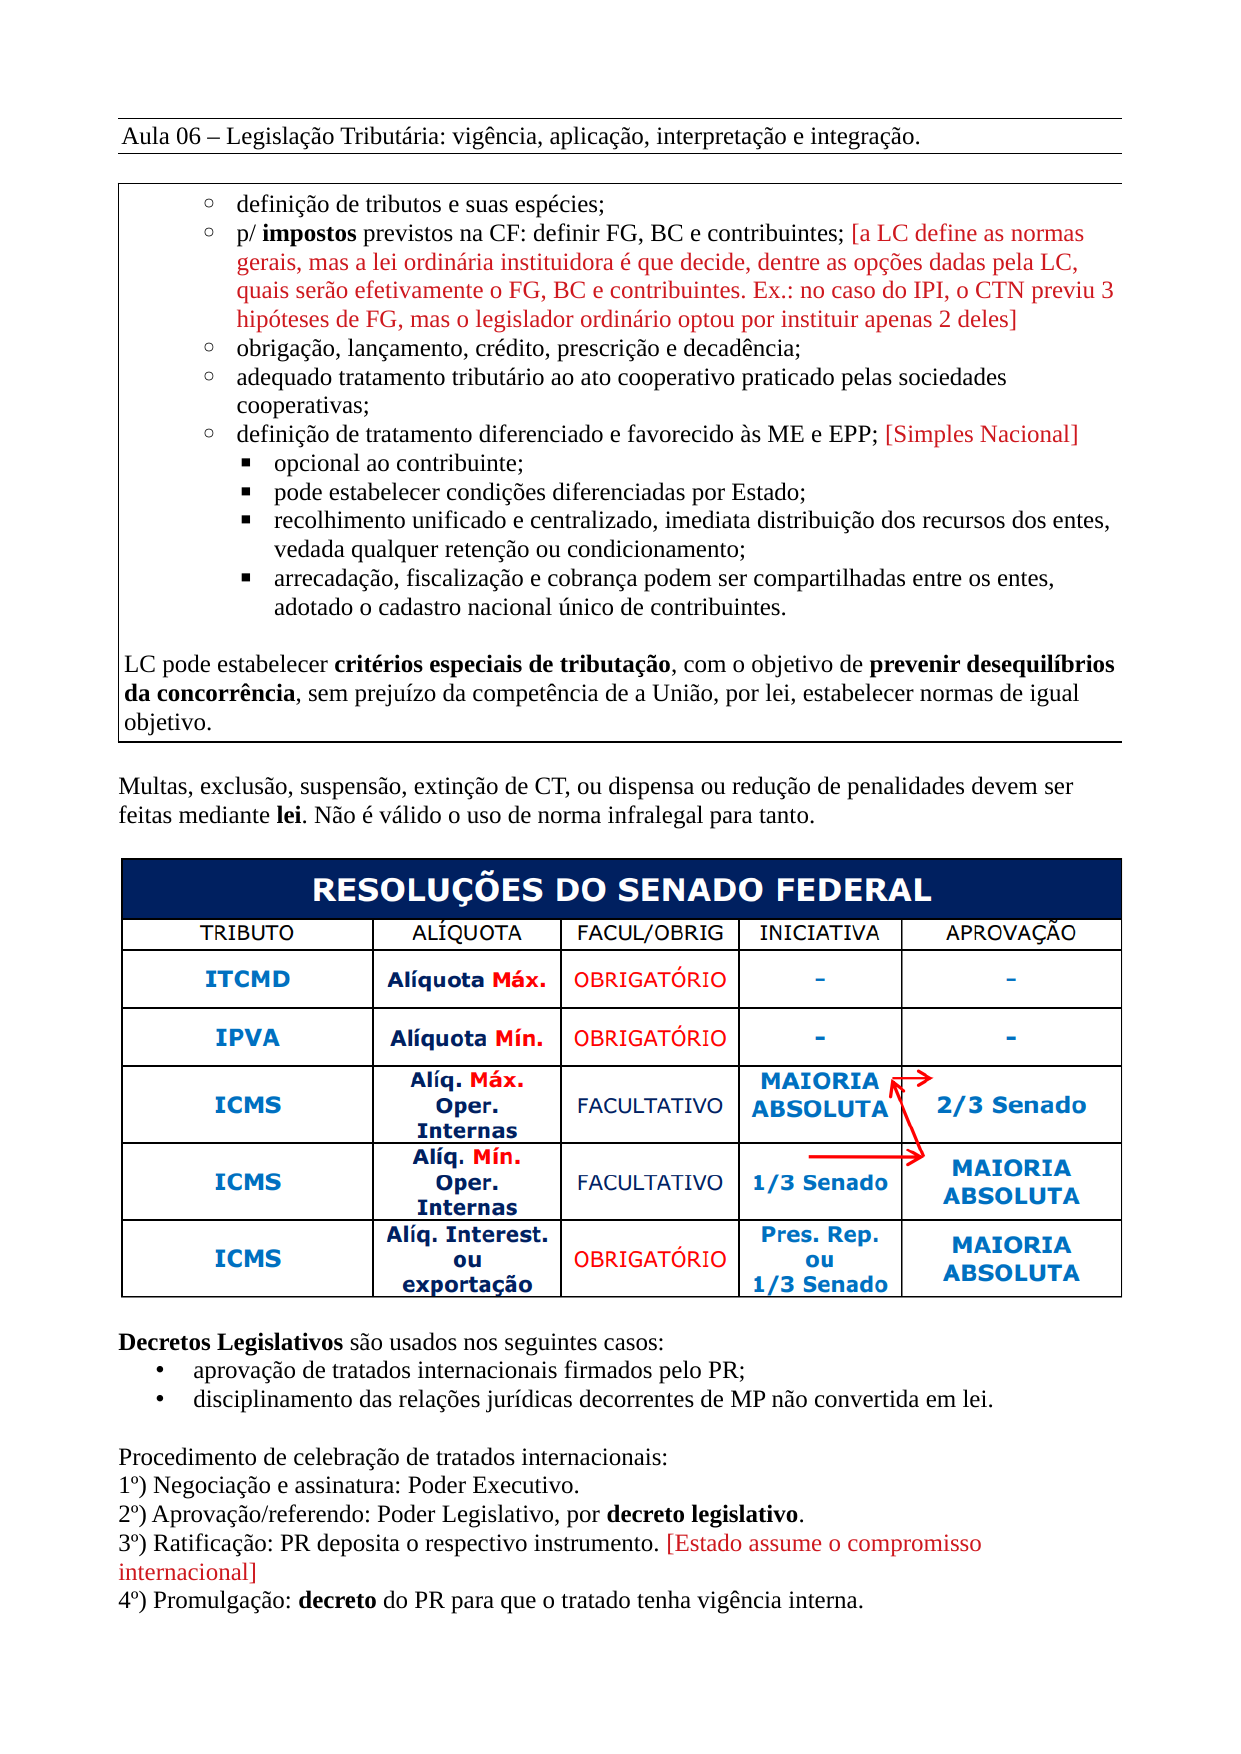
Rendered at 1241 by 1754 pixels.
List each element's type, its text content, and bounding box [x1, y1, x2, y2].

text Procedimento de celebração de tratados internacionais: [118, 1442, 1122, 1470]
text 3º) Ratificação: PR deposita o respectivo instrumento. [Estado assume o compromisso internacional] [118, 1528, 1122, 1585]
text 1º) Negociação e assinatura: Poder Executivo. [118, 1470, 1122, 1499]
text Decretos Legislativos são usados nos seguintes casos: [118, 1327, 1122, 1355]
table_cell Instituição de tributos: EC; IGF; impostos e contribuições residuais. Regulamentação de alguns tributos (ler os artigos da CF citados): ITCD: em casos relacionados ao exterior; [CF, art. 155, §1º, III, “a” e “b”] ICMS: conflitos entre os Estados, situações peculiares ao ICMS e BC e contribuintes; [CF, art. 155, §2º, XII, “a” a “i”] ISS: define serviços tributáveis, fixa alíquotas mínima e máxima, exclui sua incidência sobre exportações de serviços e regula concessão de benefícios fiscais; [CF, art. 156, III, c/c §3º, I, II e III] contribuições sociais: fixa limites para a concessão de isenção ou anistia de algumas contribuições sociais. [CF, art. 195, §11] Outras funções da LC: dispor sobre conflitos de competência em matéria tributária; regular as limitações constitucionais ao poder de tributar; [só a CF pode criar limitações!] estabelecer normas gerais em matéria de legislação tributária: definição de tributos e suas espécies; p/ impostos previstos na CF: definir FG, BC e contribuintes; [a LC define as normas gerais, mas a lei ordinária instituidora é que decide, dentre as opções dadas pela LC, quais serão efetivamente o FG, BC e contribuintes. Ex.: no caso do IPI, o CTN previu 3 hipóteses de FG, mas o legislador ordinário optou por instituir apenas 2 deles] obrigação, lançamento, crédito, prescrição e decadência; adequado tratamento tributário ao ato cooperativo praticado pelas sociedades cooperativas; definição de tratamento diferenciado e favorecido às ME e EPP; [Simples Nacional] opcional ao contribuinte; pode estabelecer condições diferenciadas por Estado; recolhimento unificado e centralizado, imediata distribuição dos recursos dos entes, vedada qualquer retenção ou condicionamento; arrecadação, fiscalização e cobrança podem ser compartilhadas entre os entes, adotado o cadastro nacional único de contribuintes. LC pode estabelecer critérios especiais de tributação, com o objetivo de prevenir desequilíbrios da concorrência, sem prejuízo da competência de a União, por lei, estabelecer normas de igual objetivo. [119, 184, 1122, 741]
list disciplinamento das relações jurídicas decorrentes de MP não convertida em lei. [156, 1384, 1122, 1413]
text Multas, exclusão, suspensão, extinção de CT, ou dispensa ou redução de penalidades devem ser feitas mediante lei. Não é válido o uso de norma infralegal para tanto. [118, 771, 1122, 829]
text 2º) Aprovação/referendo: Poder Legislativo, por decreto legislativo. [118, 1499, 1122, 1528]
text 4º) Promulgação: decreto do PR para que o tratado tenha vigência interna. [118, 1585, 1122, 1614]
picture [118, 857, 1123, 1298]
list aprovação de tratados internacionais firmados pelo PR; [156, 1355, 1122, 1384]
